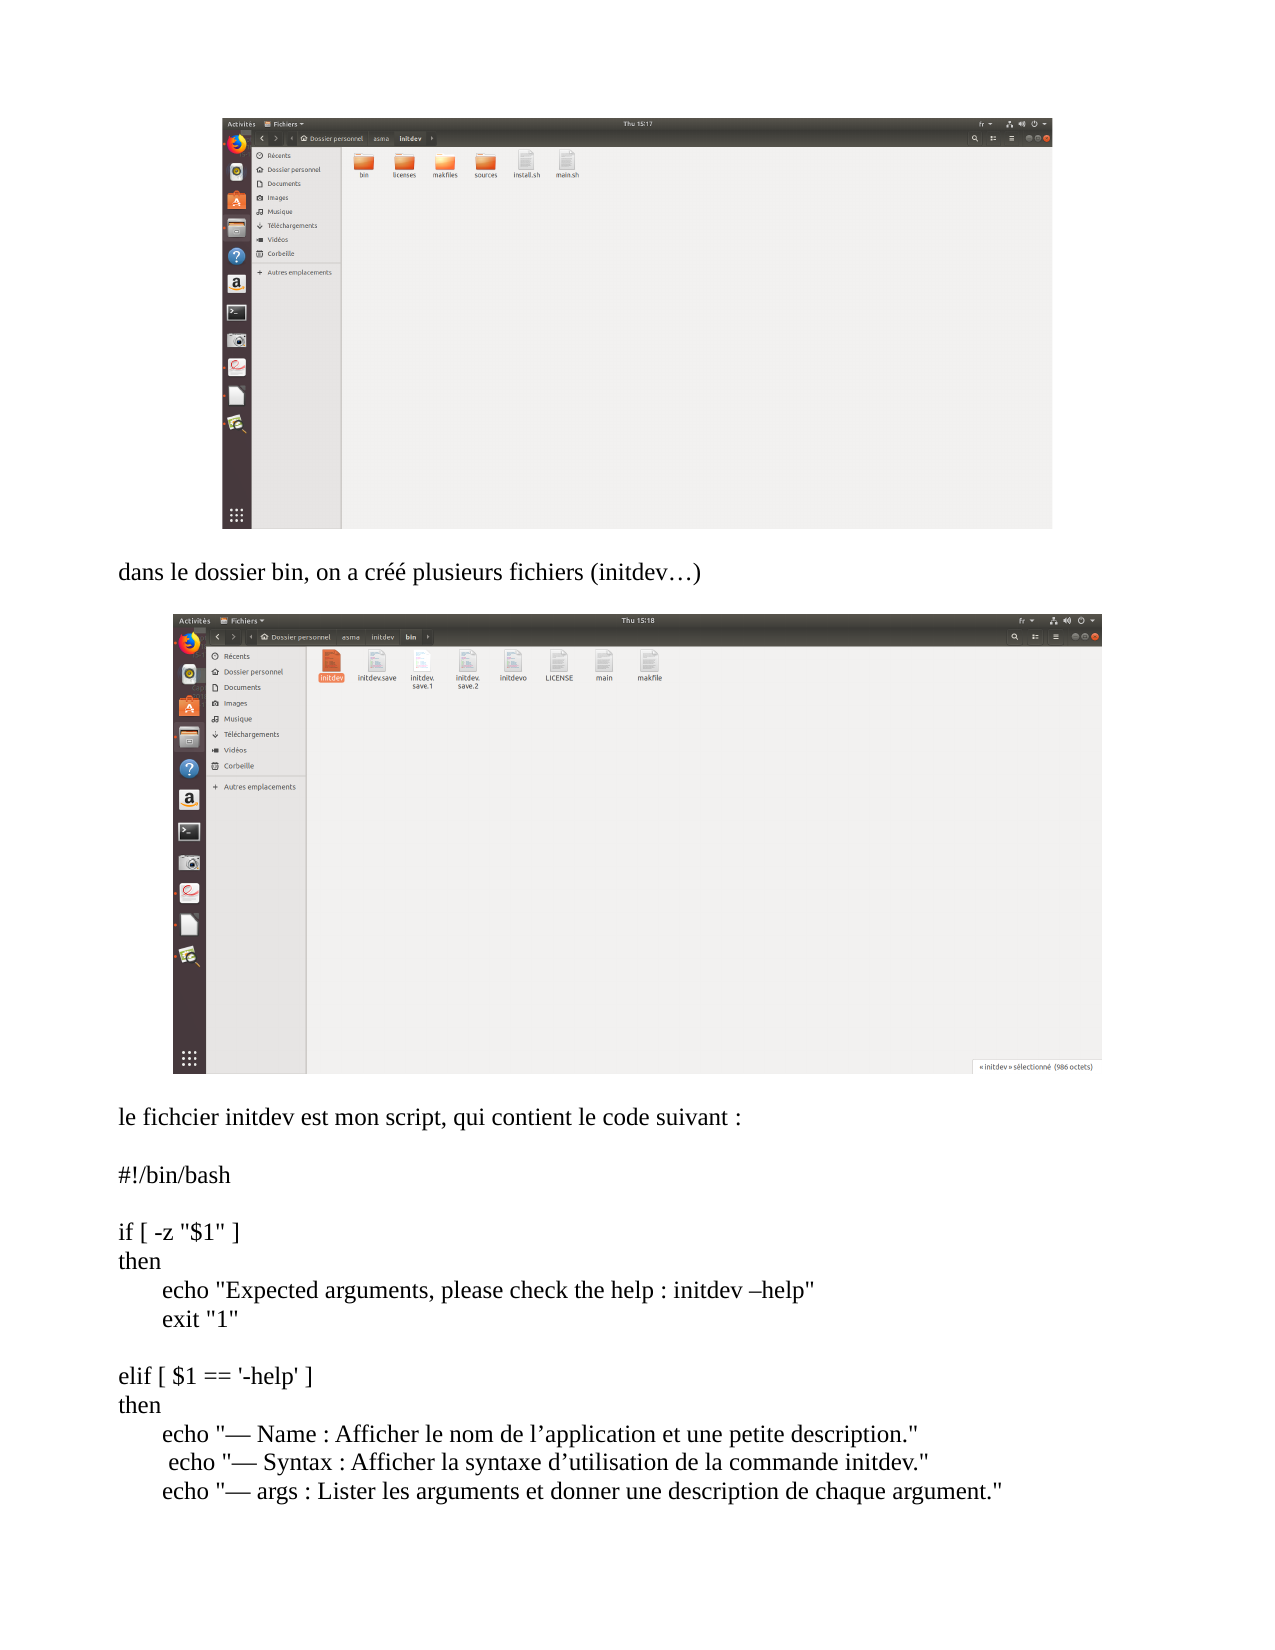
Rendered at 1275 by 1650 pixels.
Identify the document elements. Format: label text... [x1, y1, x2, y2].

text echo "— Name : Afficher le nom de l’application et une petite description." [118, 1419, 1157, 1447]
text exit "1" [118, 1304, 1157, 1332]
text echo "Expected arguments, please check the help : initdev –help" [118, 1275, 1157, 1304]
text then [118, 1246, 1157, 1275]
picture [173, 614, 1102, 1074]
text then [118, 1390, 1157, 1419]
text elif [ $1 == '-help' ] [118, 1361, 1157, 1390]
text echo "— args : Lister les arguments et donner une description de chaque argument." [118, 1476, 1157, 1505]
text echo "— Syntax : Afficher la syntaxe d’utilisation de la commande initdev." [118, 1447, 1157, 1476]
picture [222, 118, 1053, 529]
text dans le dossier bin, on a créé plusieurs fichiers (initdev…) [118, 557, 1157, 586]
text #!/bin/bash [118, 1160, 1157, 1189]
text if [ -z "$1" ] [118, 1217, 1157, 1246]
text le fichcier initdev est mon script, qui contient le code suivant : [118, 1102, 1157, 1131]
